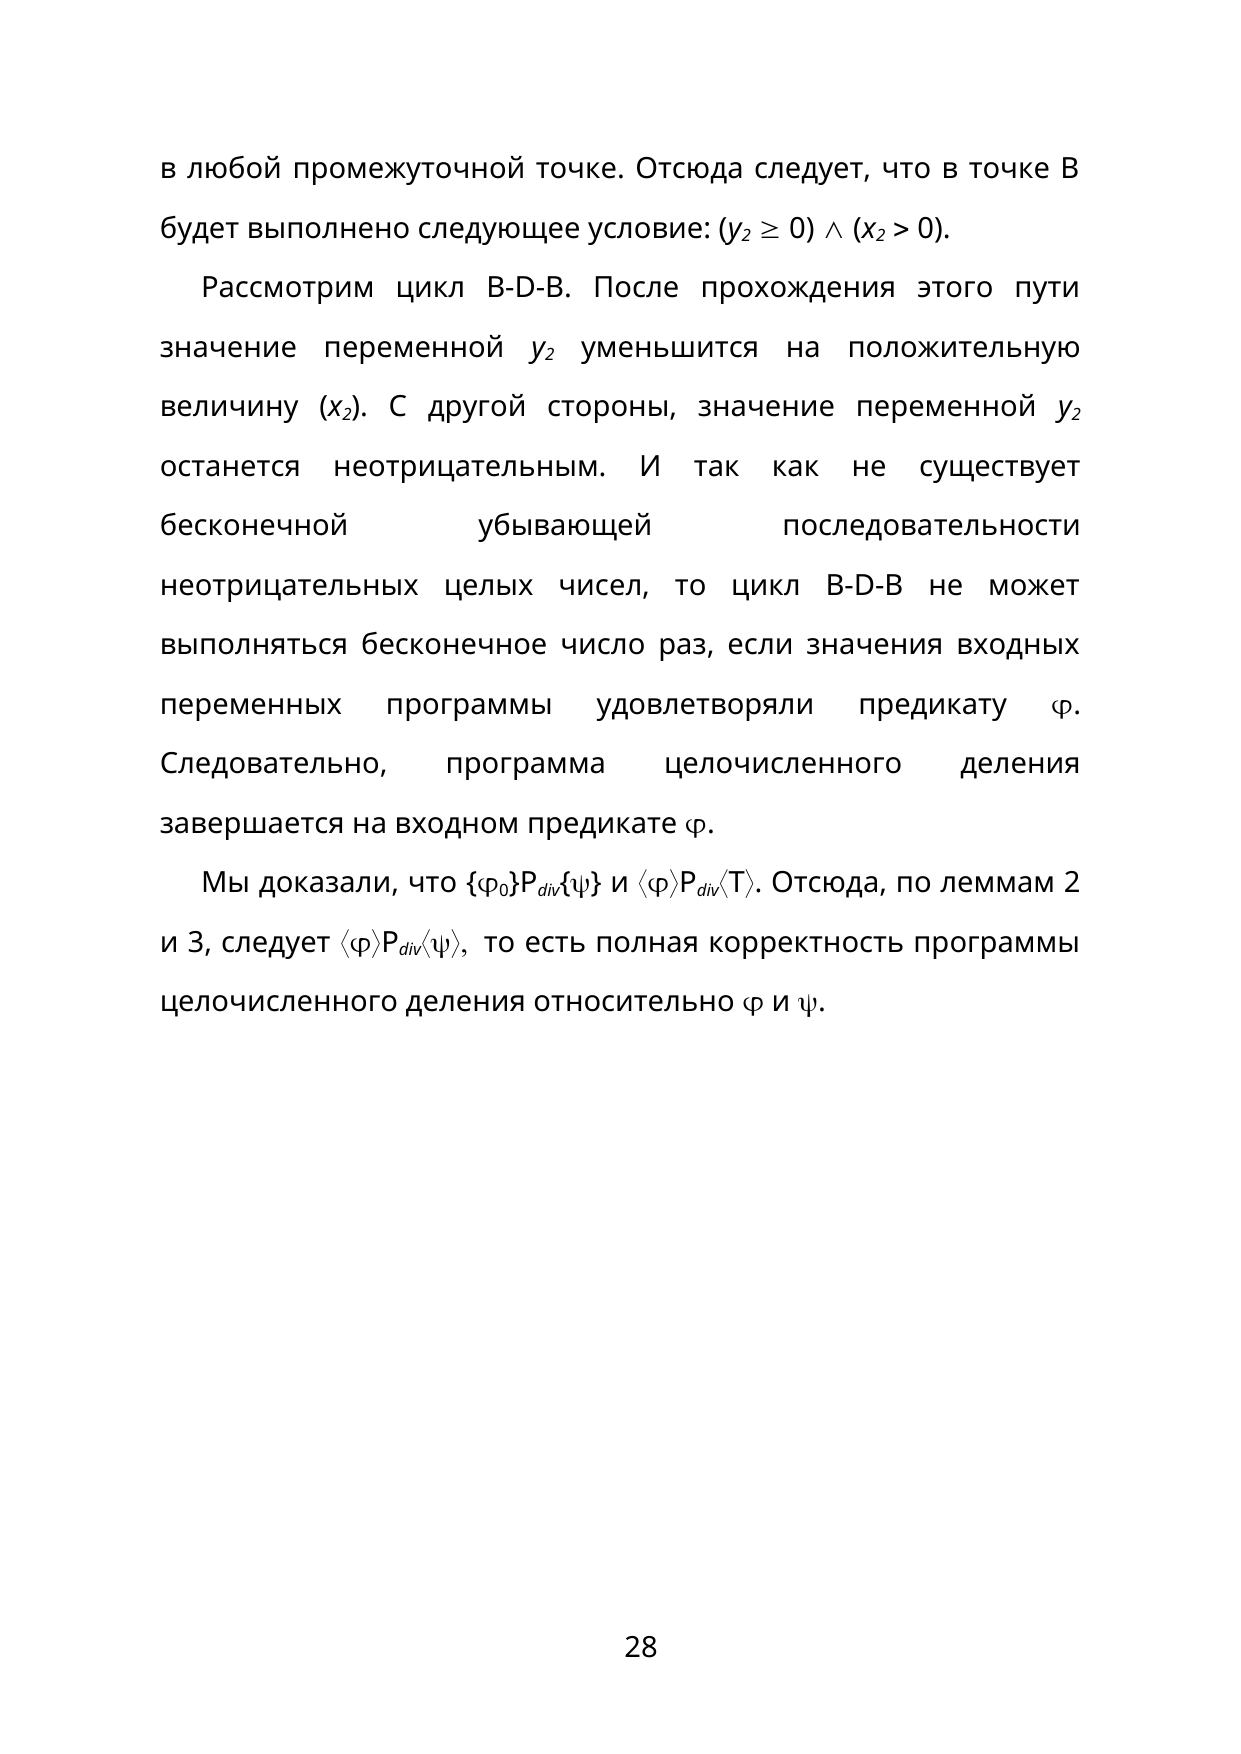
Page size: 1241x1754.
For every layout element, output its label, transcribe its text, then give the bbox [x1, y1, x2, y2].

text Рассмотрим цикл B-D-B. После прохождения этого пути значе­ние переменной y2 уменьшится на положительную величину (x2). С другой стороны, значение переменной y2 останется неотрицатель­ным. И так как не существует бесконечной убывающей последова­тельности неотрицательных целых чисел, то цикл B-D-B не может выполняться бесконечное число раз, если значения входных пере­менных программы удовлетворяли предикату . Следовательно, программа целочисленного деления завершается на входном предикате . [159, 267, 1081, 842]
text в любой промежуточной точке. Отсюда следует, что в точке B будет выполнено следующее условие: (y2  0) ∧ (x2  0). [159, 148, 1081, 247]
text Мы доказали, что {0}Pdiv{} и PdivT. Отсюда, по леммам 2 и 3, следует Pdiv, то есть полная корректность программы цело­численного деления относительно  и . [159, 861, 1081, 1020]
